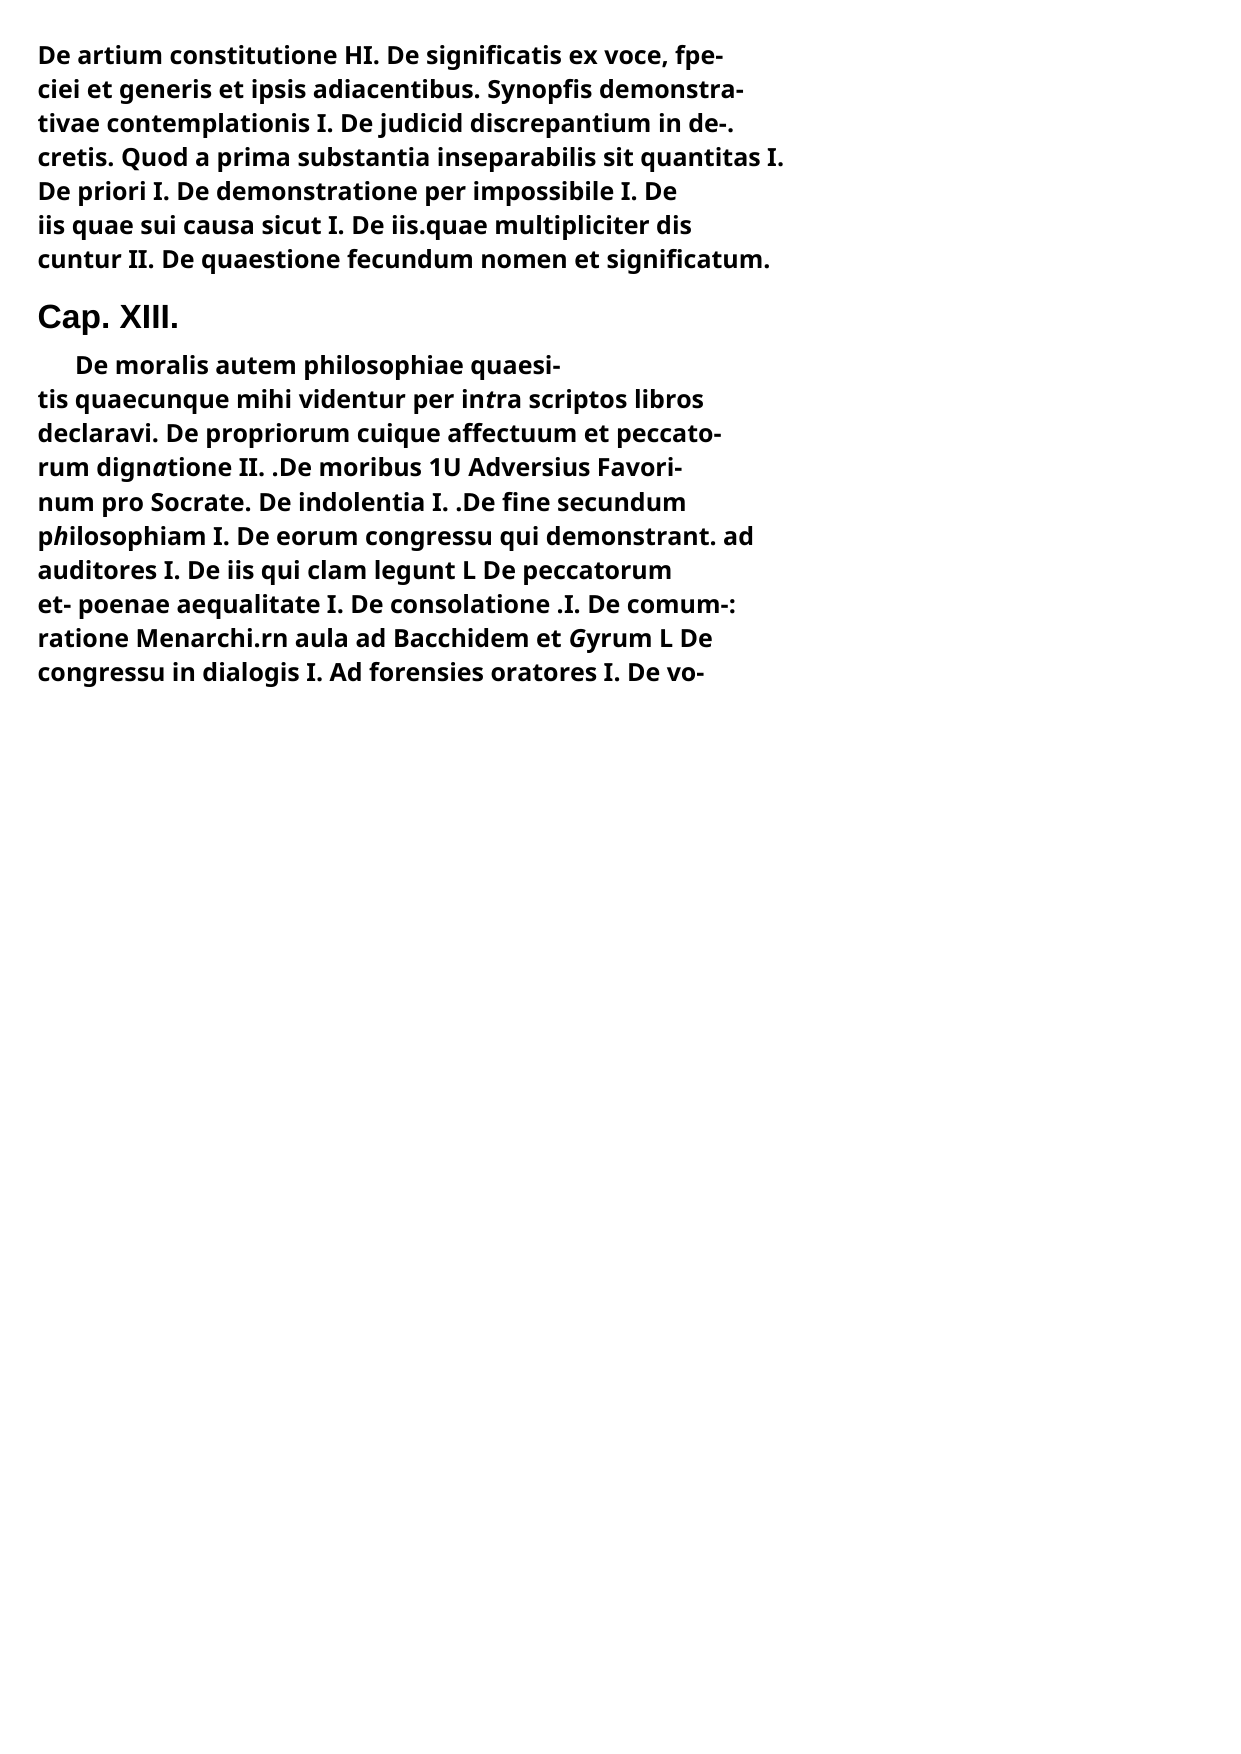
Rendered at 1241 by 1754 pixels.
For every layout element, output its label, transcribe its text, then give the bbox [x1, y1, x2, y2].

text De moralis autem philosophiae quaesi- tis quaecunque mihi videntur per intra scriptos libros declaravi. De propriorum cuique affectuum et peccato- rum dignatione II. .De moribus 1U Adversius Favori- num pro Socrate. De indolentia I. .De fine secundum philosophiam I. De eorum congressu qui demonstrant. ad auditores I. De iis qui clam legunt L De peccatorum et- poenae aequalitate I. De consolatione .I. De comum-: ratione Menarchi.rn aula ad Bacchidem et Gyrum L De congressu in dialogis I. Ad forensies oratores I. De vo- [37, 348, 1203, 688]
subtitle Cap. XIII. [37, 297, 1203, 335]
text De artium constitutione HI. De significatis ex voce, fpe- ciei et generis et ipsis adiacentibus. Synopfis demonstra- tivae contemplationis I. De judicid discrepantium in de-. cretis. Quod a prima substantia inseparabilis sit quantitas I. De priori I. De demonstratione per impossibile I. De iis quae sui causa sicut I. De iis.quae multipliciter dis cuntur II. De quaestione fecundum nomen et significatum. [37, 37, 1203, 276]
